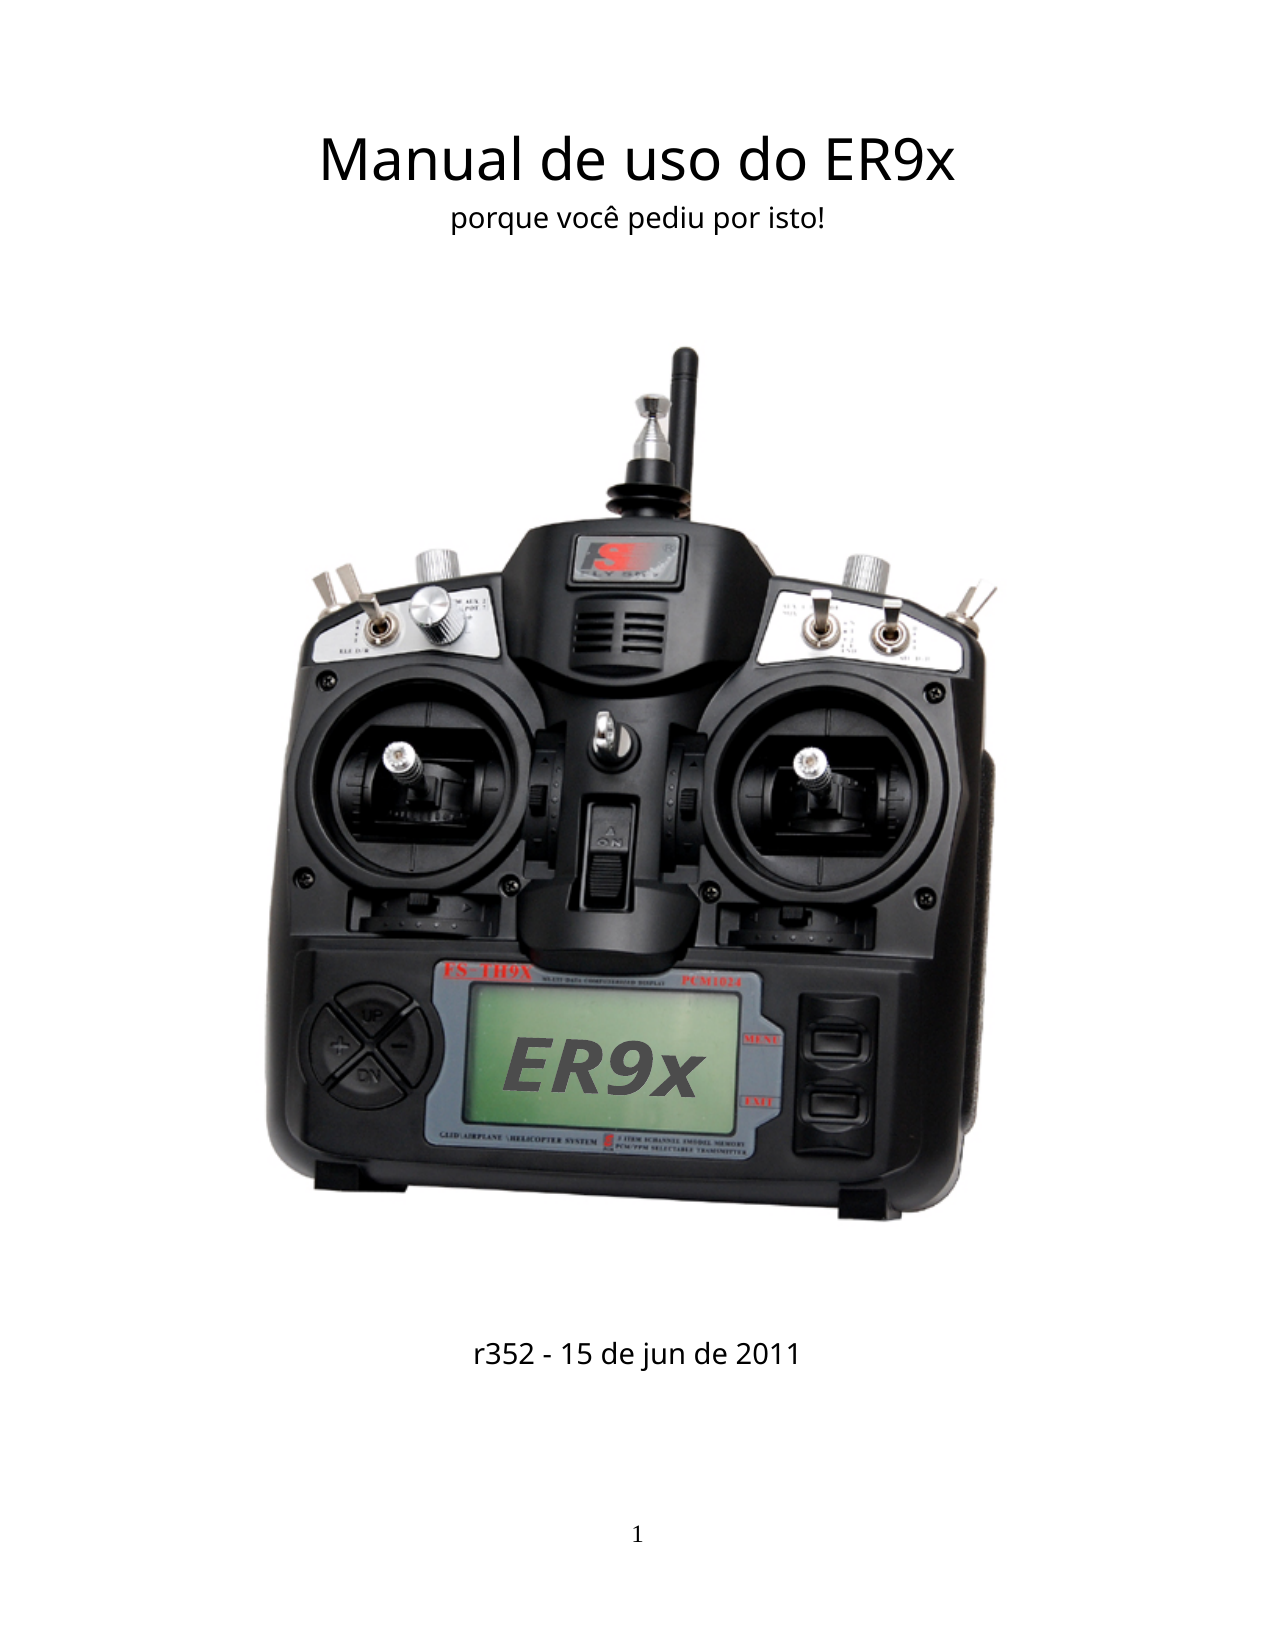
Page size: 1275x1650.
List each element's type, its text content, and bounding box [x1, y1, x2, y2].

picture [168, 316, 1107, 1255]
text porque você pediu por isto! [118, 198, 1157, 237]
text r352 - 15 de Jun de 2011 [118, 1333, 1157, 1373]
text Manual de uso do ER9x [118, 118, 1157, 198]
